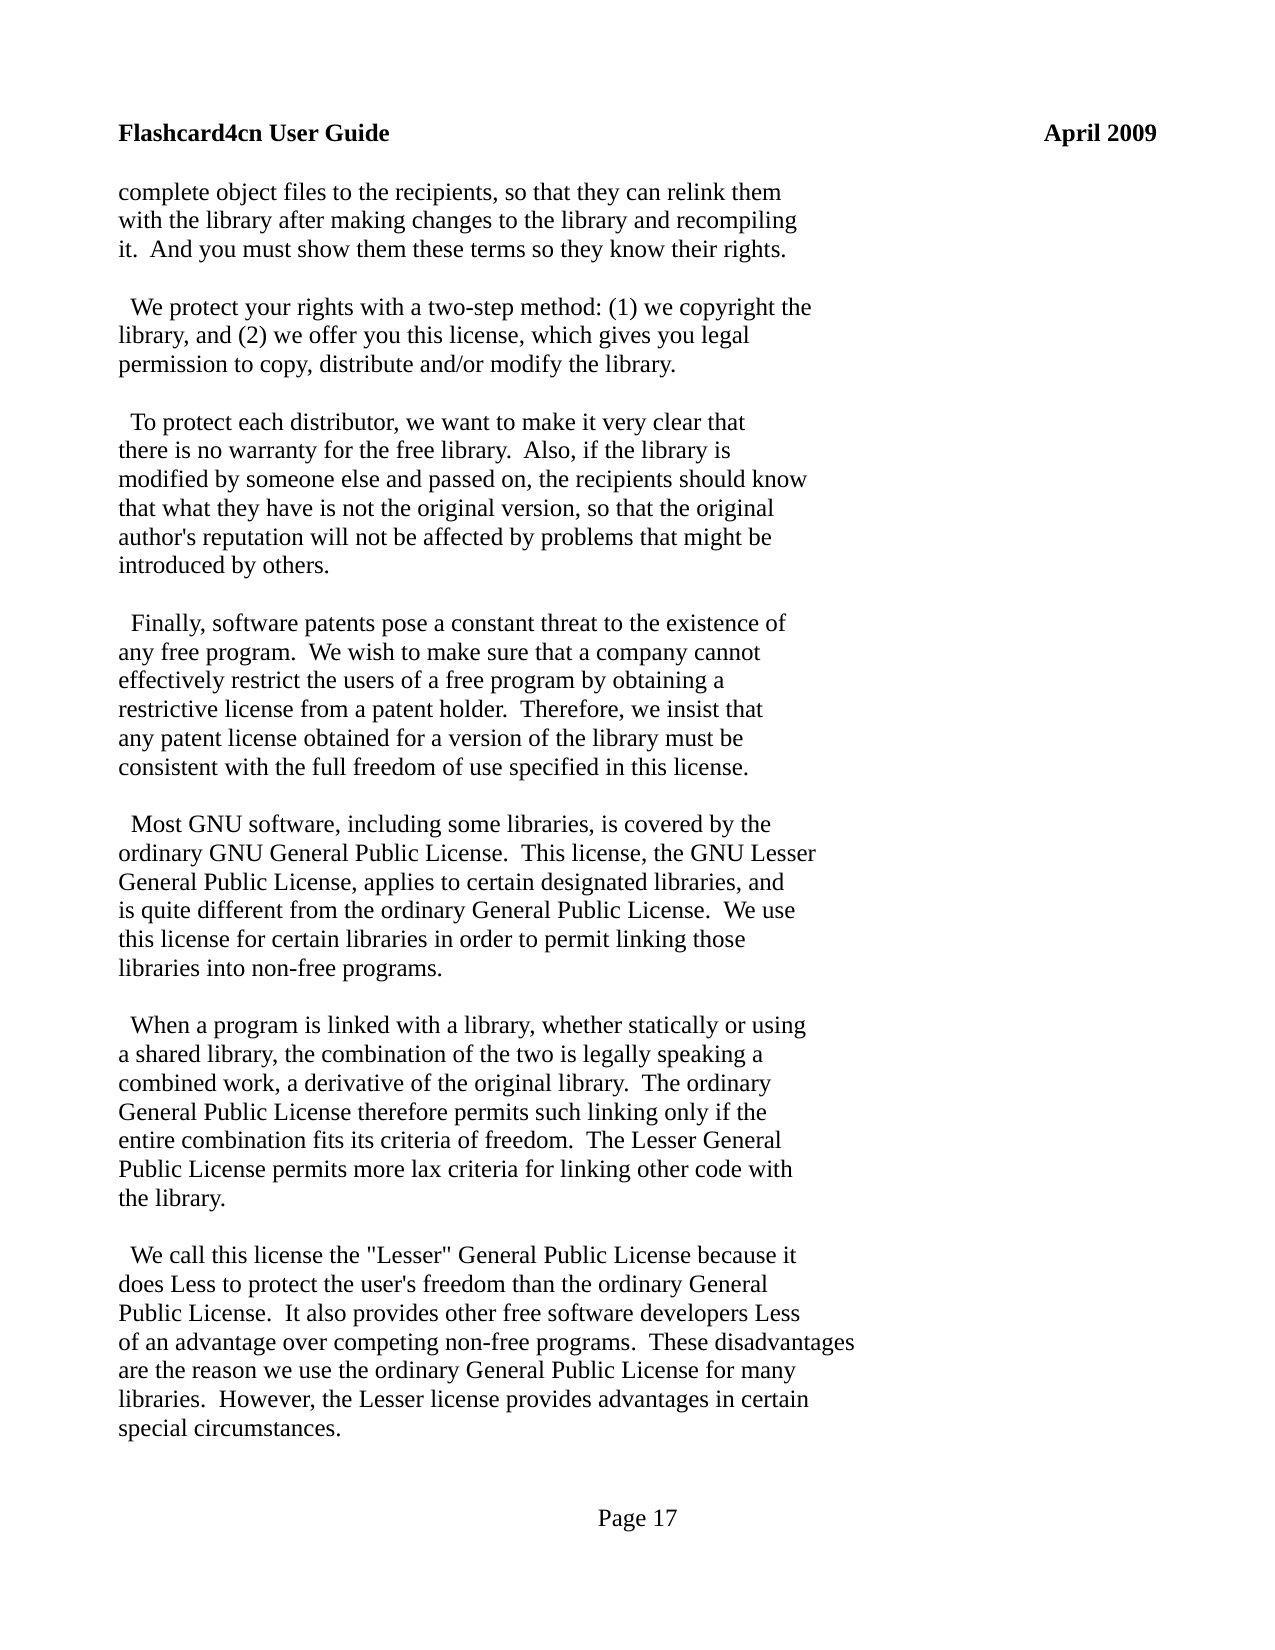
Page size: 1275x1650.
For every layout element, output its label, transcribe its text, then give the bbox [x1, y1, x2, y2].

text To protect each distributor, we want to make it very clear that [118, 407, 1157, 436]
text this license for certain libraries in order to permit linking those [118, 924, 1157, 953]
text consistent with the full freedom of use specified in this license. [118, 752, 1157, 781]
text Public License. It also provides other free software developers Less [118, 1298, 1157, 1327]
text library, and (2) we offer you this license, which gives you legal [118, 321, 1157, 349]
text are the reason we use the ordinary General Public License for many [118, 1356, 1157, 1384]
text General Public License therefore permits such linking only if the [118, 1097, 1157, 1126]
text special circumstances. [118, 1413, 1157, 1442]
text there is no warranty for the free library. Also, if the library is [118, 436, 1157, 464]
text complete object files to the recipients, so that they can relink them [118, 177, 1157, 206]
text the library. [118, 1183, 1157, 1212]
text restrictive license from a patent holder. Therefore, we insist that [118, 694, 1157, 723]
text ordinary GNU General Public License. This license, the GNU Lesser [118, 838, 1157, 867]
text does Less to protect the user's freedom than the ordinary General [118, 1269, 1157, 1298]
text Public License permits more lax criteria for linking other code with [118, 1154, 1157, 1183]
text a shared library, the combination of the two is legally speaking a [118, 1039, 1157, 1068]
text We call this license the "Lesser" General Public License because it [118, 1241, 1157, 1269]
text General Public License, applies to certain designated libraries, and [118, 867, 1157, 896]
text any free program. We wish to make sure that a company cannot [118, 637, 1157, 666]
text of an advantage over competing non-free programs. These disadvantages [118, 1327, 1157, 1356]
text with the library after making changes to the library and recompiling [118, 206, 1157, 234]
text Most GNU software, including some libraries, is covered by the [118, 809, 1157, 838]
text entire combination fits its criteria of freedom. The Lesser General [118, 1126, 1157, 1154]
text We protect your rights with a two-step method: (1) we copyright the [118, 292, 1157, 321]
text permission to copy, distribute and/or modify the library. [118, 349, 1157, 378]
text introduced by others. [118, 551, 1157, 579]
text libraries into non-free programs. [118, 953, 1157, 982]
text it. And you must show them these terms so they know their rights. [118, 234, 1157, 263]
text combined work, a derivative of the original library. The ordinary [118, 1068, 1157, 1097]
text Finally, software patents pose a constant threat to the existence of [118, 608, 1157, 637]
text modified by someone else and passed on, the recipients should know [118, 464, 1157, 493]
text effectively restrict the users of a free program by obtaining a [118, 666, 1157, 694]
text any patent license obtained for a version of the library must be [118, 723, 1157, 752]
text author's reputation will not be affected by problems that might be [118, 522, 1157, 551]
text is quite different from the ordinary General Public License. We use [118, 896, 1157, 924]
text libraries. However, the Lesser license provides advantages in certain [118, 1384, 1157, 1413]
text When a program is linked with a library, whether statically or using [118, 1011, 1157, 1039]
text that what they have is not the original version, so that the original [118, 493, 1157, 522]
